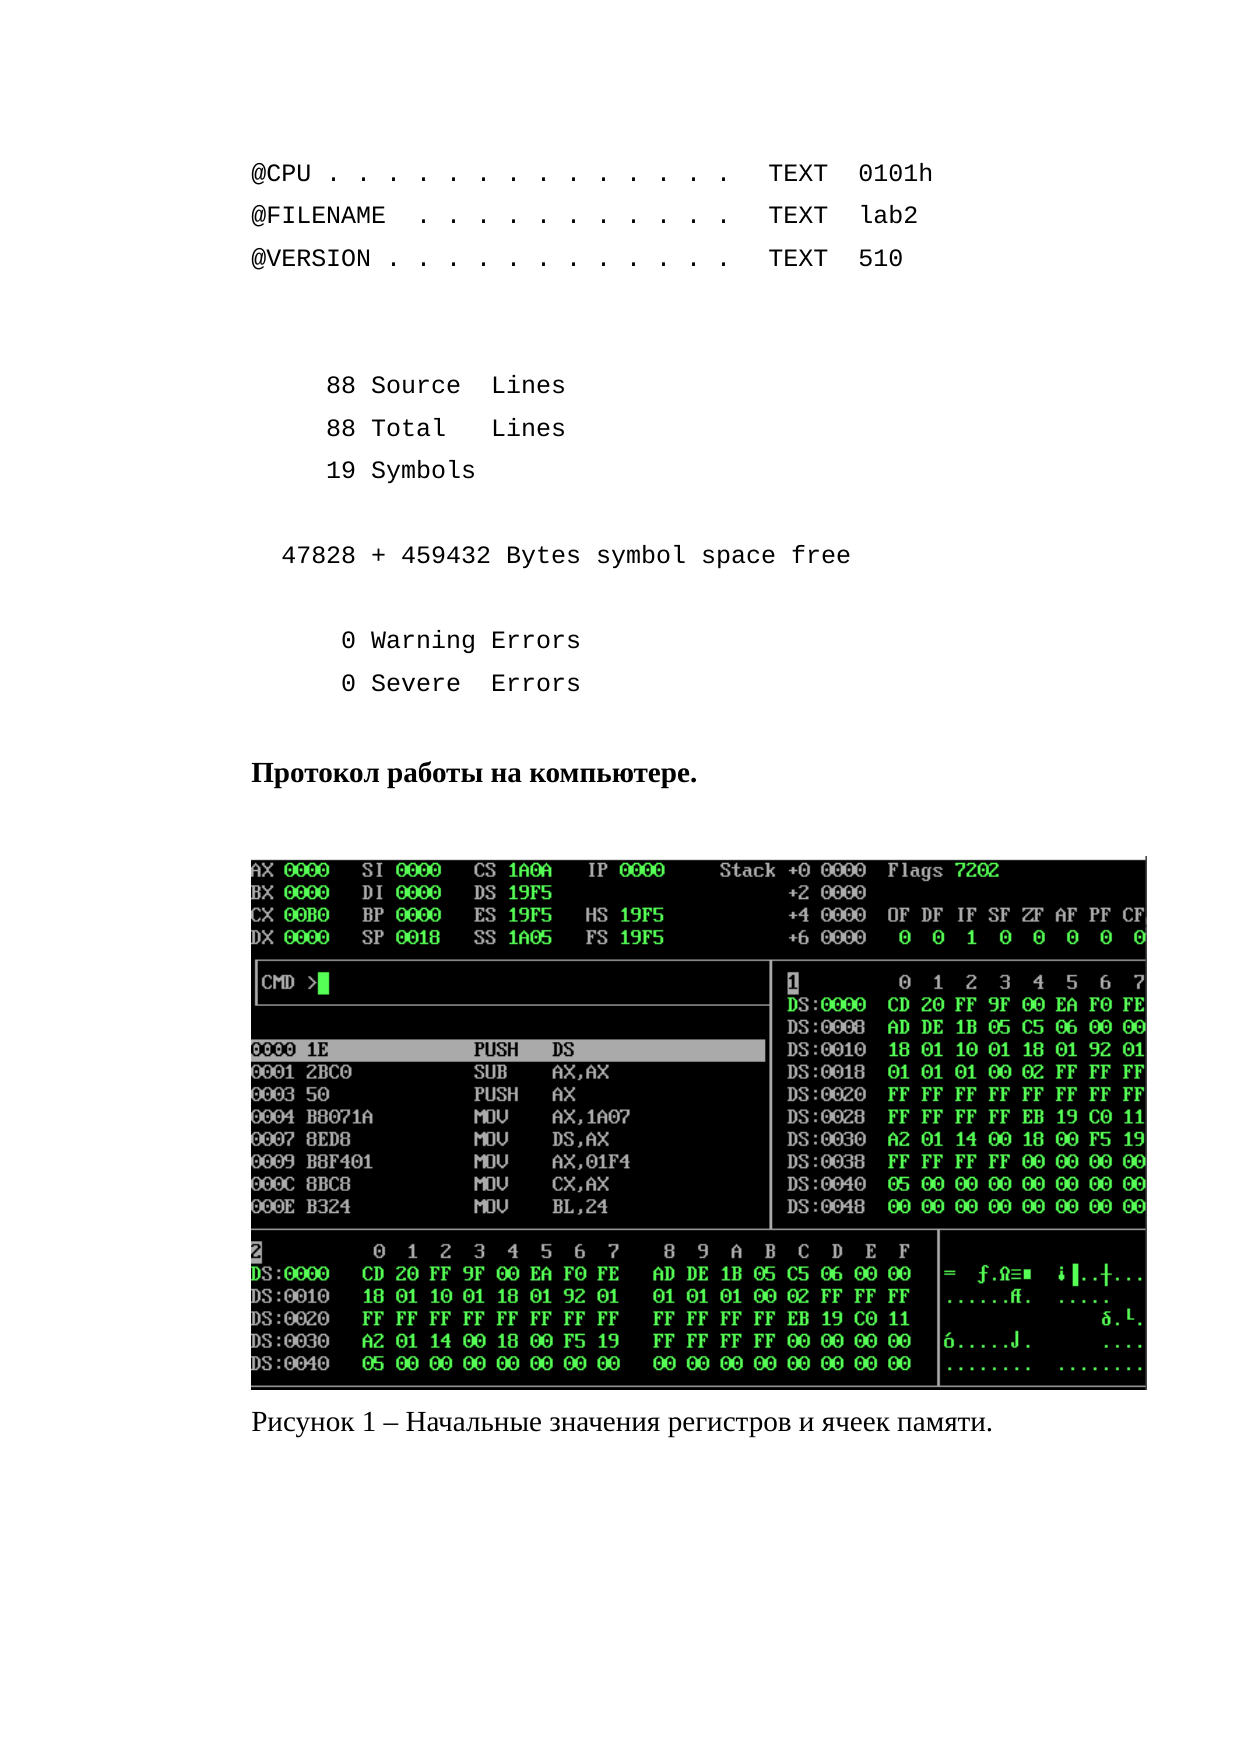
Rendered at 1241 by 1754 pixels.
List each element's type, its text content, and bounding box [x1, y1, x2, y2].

text @VERSION . . . . . . . . . . . . TEXT 510 [177, 246, 1181, 274]
text Протокол работы на компьютере. [177, 756, 1181, 789]
text 0 Warning Errors [177, 628, 1181, 656]
text 88 Total Lines [177, 416, 1181, 444]
text @CPU . . . . . . . . . . . . . . TEXT 0101h [177, 161, 1181, 189]
text @FILENAME . . . . . . . . . . . TEXT lab2 [177, 203, 1181, 231]
text 19 Symbols [177, 458, 1181, 486]
text Рисунок 1 – Начальные значения регистров и ячеек памяти. [177, 1404, 1181, 1437]
text 0 Severe Errors [177, 671, 1181, 699]
text 88 Source Lines [177, 373, 1181, 401]
text 47828 + 459432 Bytes symbol space free [177, 543, 1181, 571]
